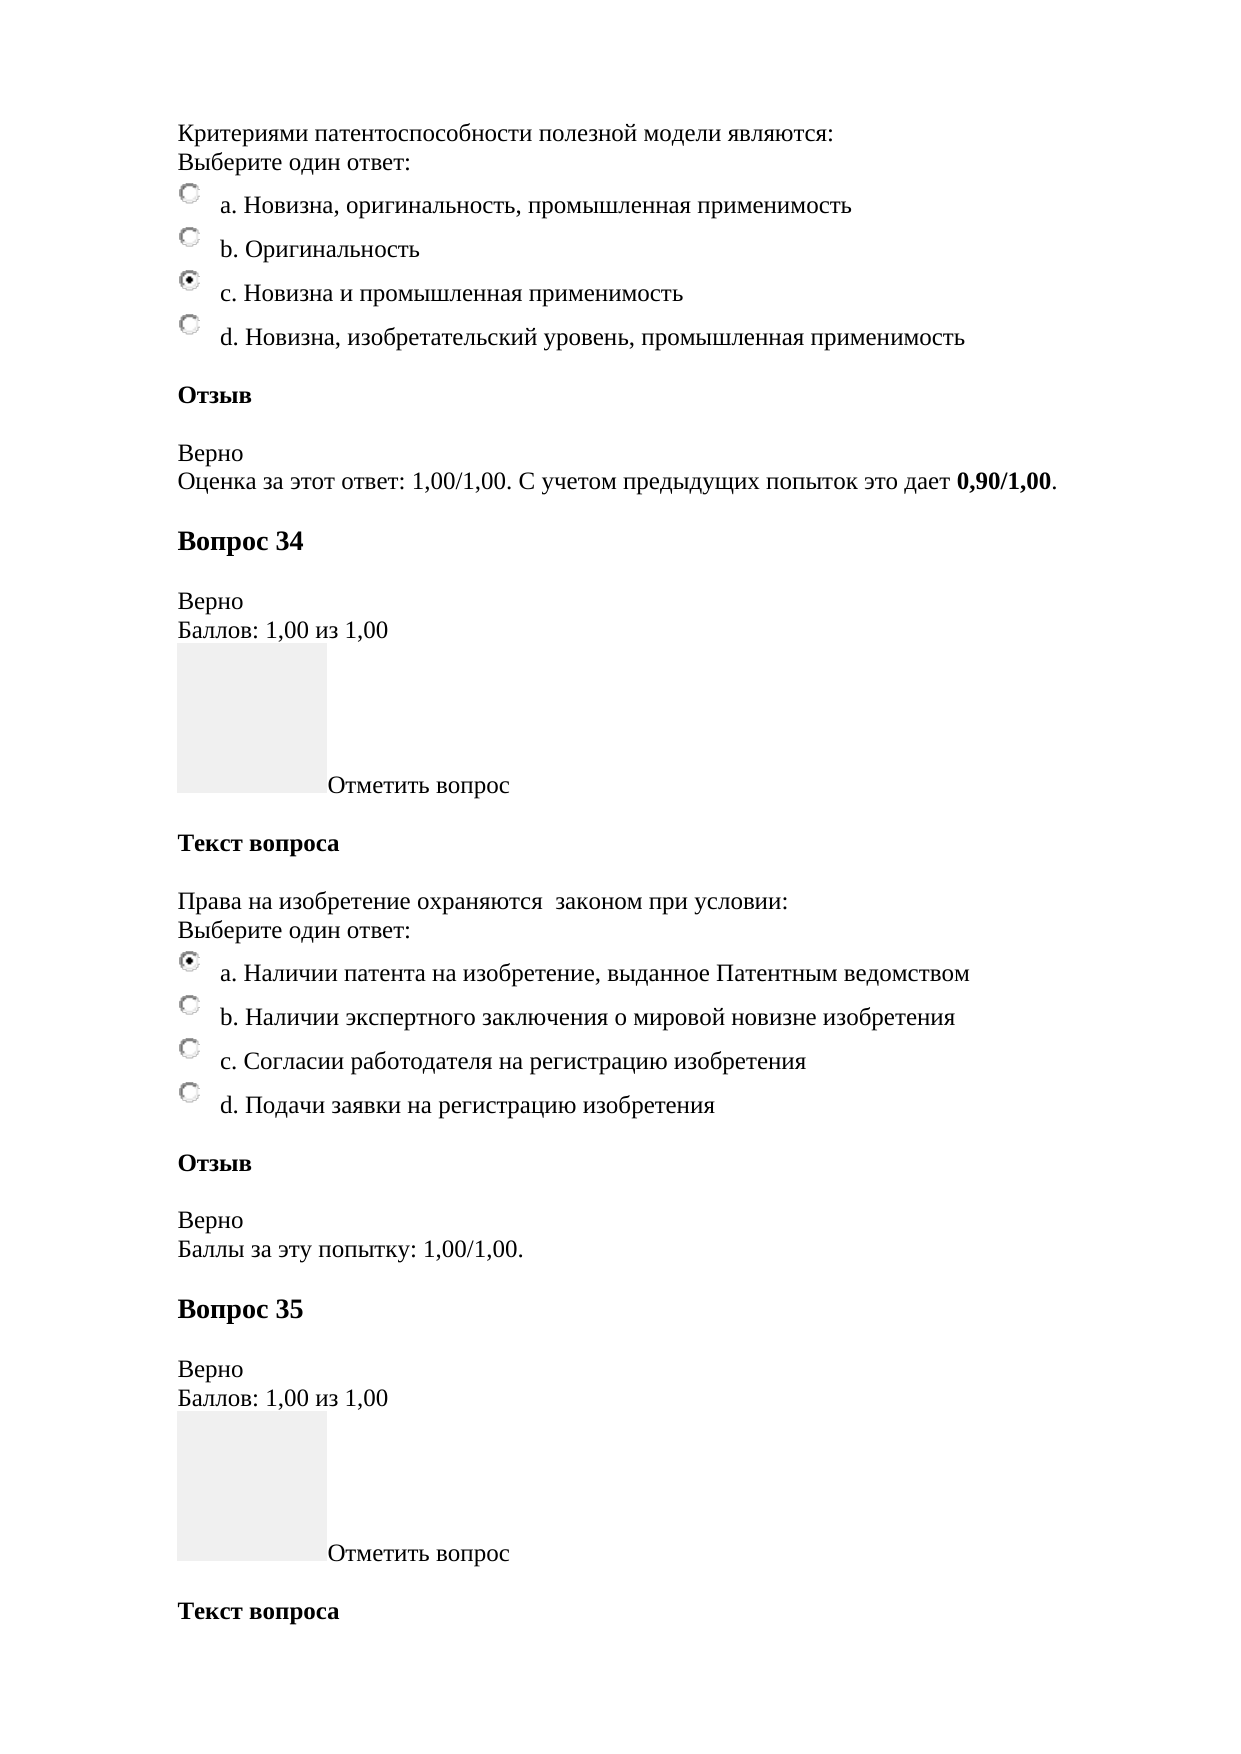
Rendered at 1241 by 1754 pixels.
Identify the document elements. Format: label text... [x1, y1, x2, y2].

text c. Согласии работодателя на регистрацию изобретения [177, 1031, 1152, 1075]
text b. Наличии экспертного заключения о мировой новизне изобретения [177, 987, 1152, 1031]
text Выберите один ответ: [177, 147, 1152, 176]
text Оценка за этот ответ: 1,00/1,00. С учетом предыдущих попыток это дает 0,90/1,00. [177, 466, 1152, 495]
subtitle Текст вопроса [177, 828, 1152, 857]
text Баллов: 1,00 из 1,00 [177, 615, 1152, 643]
text b. Оригинальность [177, 219, 1152, 263]
subtitle Отзыв [177, 380, 1152, 408]
text Выберите один ответ: [177, 915, 1152, 943]
subtitle Текст вопроса [177, 1596, 1152, 1625]
text a. Наличии патента на изобретение, выданное Патентным ведомством [177, 943, 1152, 987]
subtitle Вопрос 35 [177, 1292, 1152, 1325]
text Верно [177, 438, 1152, 466]
text Верно [177, 1354, 1152, 1383]
text d. Подачи заявки на регистрацию изобретения [177, 1075, 1152, 1118]
subtitle Вопрос 34 [177, 524, 1152, 557]
text Баллов: 1,00 из 1,00 [177, 1383, 1152, 1411]
text Баллы за эту попытку: 1,00/1,00. [177, 1234, 1152, 1263]
text c. Новизна и промышленная применимость [177, 263, 1152, 307]
text d. Новизна, изобретательский уровень, промышленная применимость [177, 307, 1152, 351]
text Верно [177, 586, 1152, 615]
subtitle Отзыв [177, 1148, 1152, 1176]
text Отметить вопрос [177, 1411, 1152, 1567]
text a. Новизна, оригинальность, промышленная применимость [177, 176, 1152, 219]
text Права на изобретение охраняются законом при условии: [177, 886, 1152, 915]
text Отметить вопрос [177, 643, 1152, 799]
text Критериями патентоспособности полезной модели являются: [177, 118, 1152, 147]
text Верно [177, 1206, 1152, 1234]
